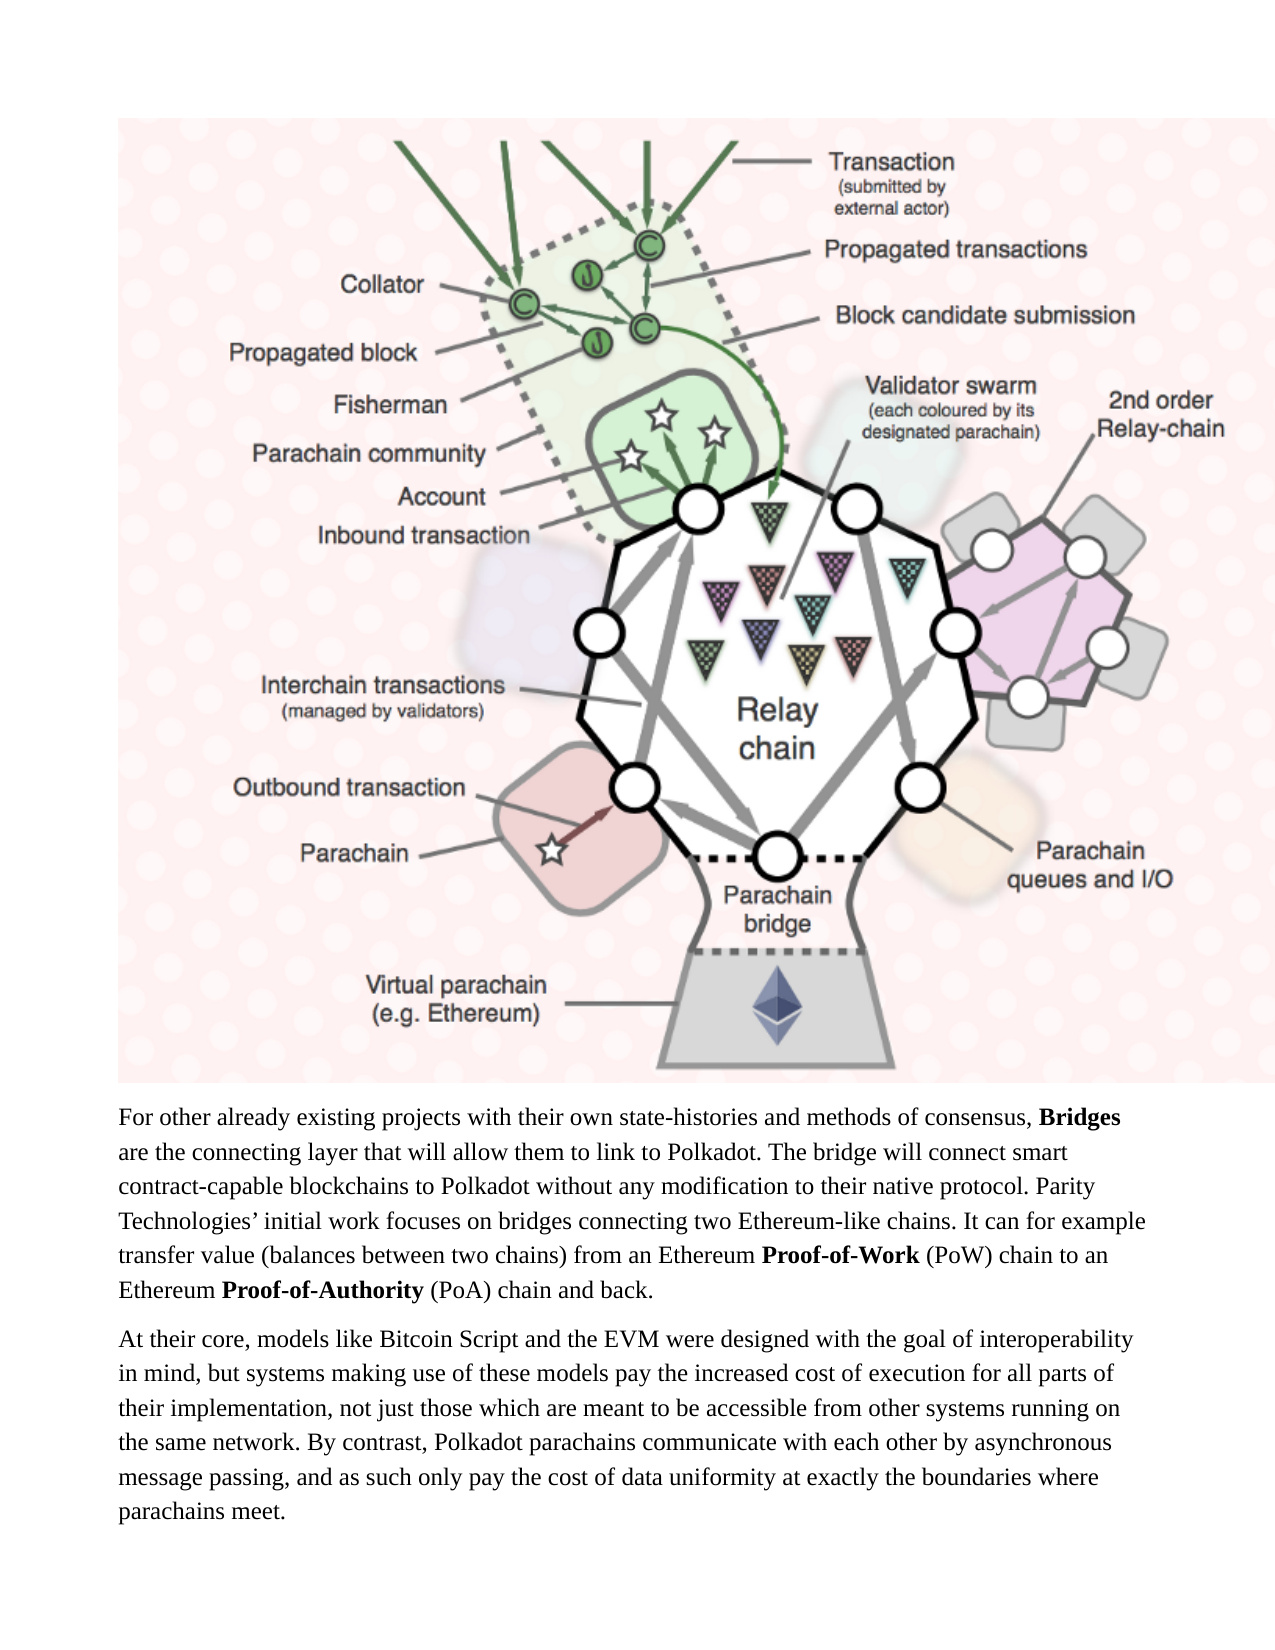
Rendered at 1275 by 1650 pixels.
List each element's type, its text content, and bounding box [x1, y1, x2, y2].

text At their core, models like Bitcoin Script and the EVM were designed with the goal of interoperability in mind, but systems making use of these models pay the increased cost of execution for all parts of their implementation, not just those which are meant to be accessible from other systems running on the same network. By contrast, Polkadot parachains communicate with each other by asynchronous message passing, and as such only pay the cost of data uniformity at exactly the boundaries where parachains meet. [118, 1324, 1157, 1525]
text For other already existing projects with their own state-histories and methods of consensus, Bridges are the connecting layer that will allow them to link to Polkadot. The bridge will connect smart contract-capable blockchains to Polkadot without any modification to their native protocol. Parity Technologies’ initial work focuses on bridges connecting two Ethereum-like chains. It can for example transfer value (balances between two chains) from an Ethereum Proof-of-Work (PoW) chain to an Ethereum Proof-of-Authority (PoA) chain and back. [118, 1102, 1157, 1304]
picture [118, 118, 1275, 1083]
